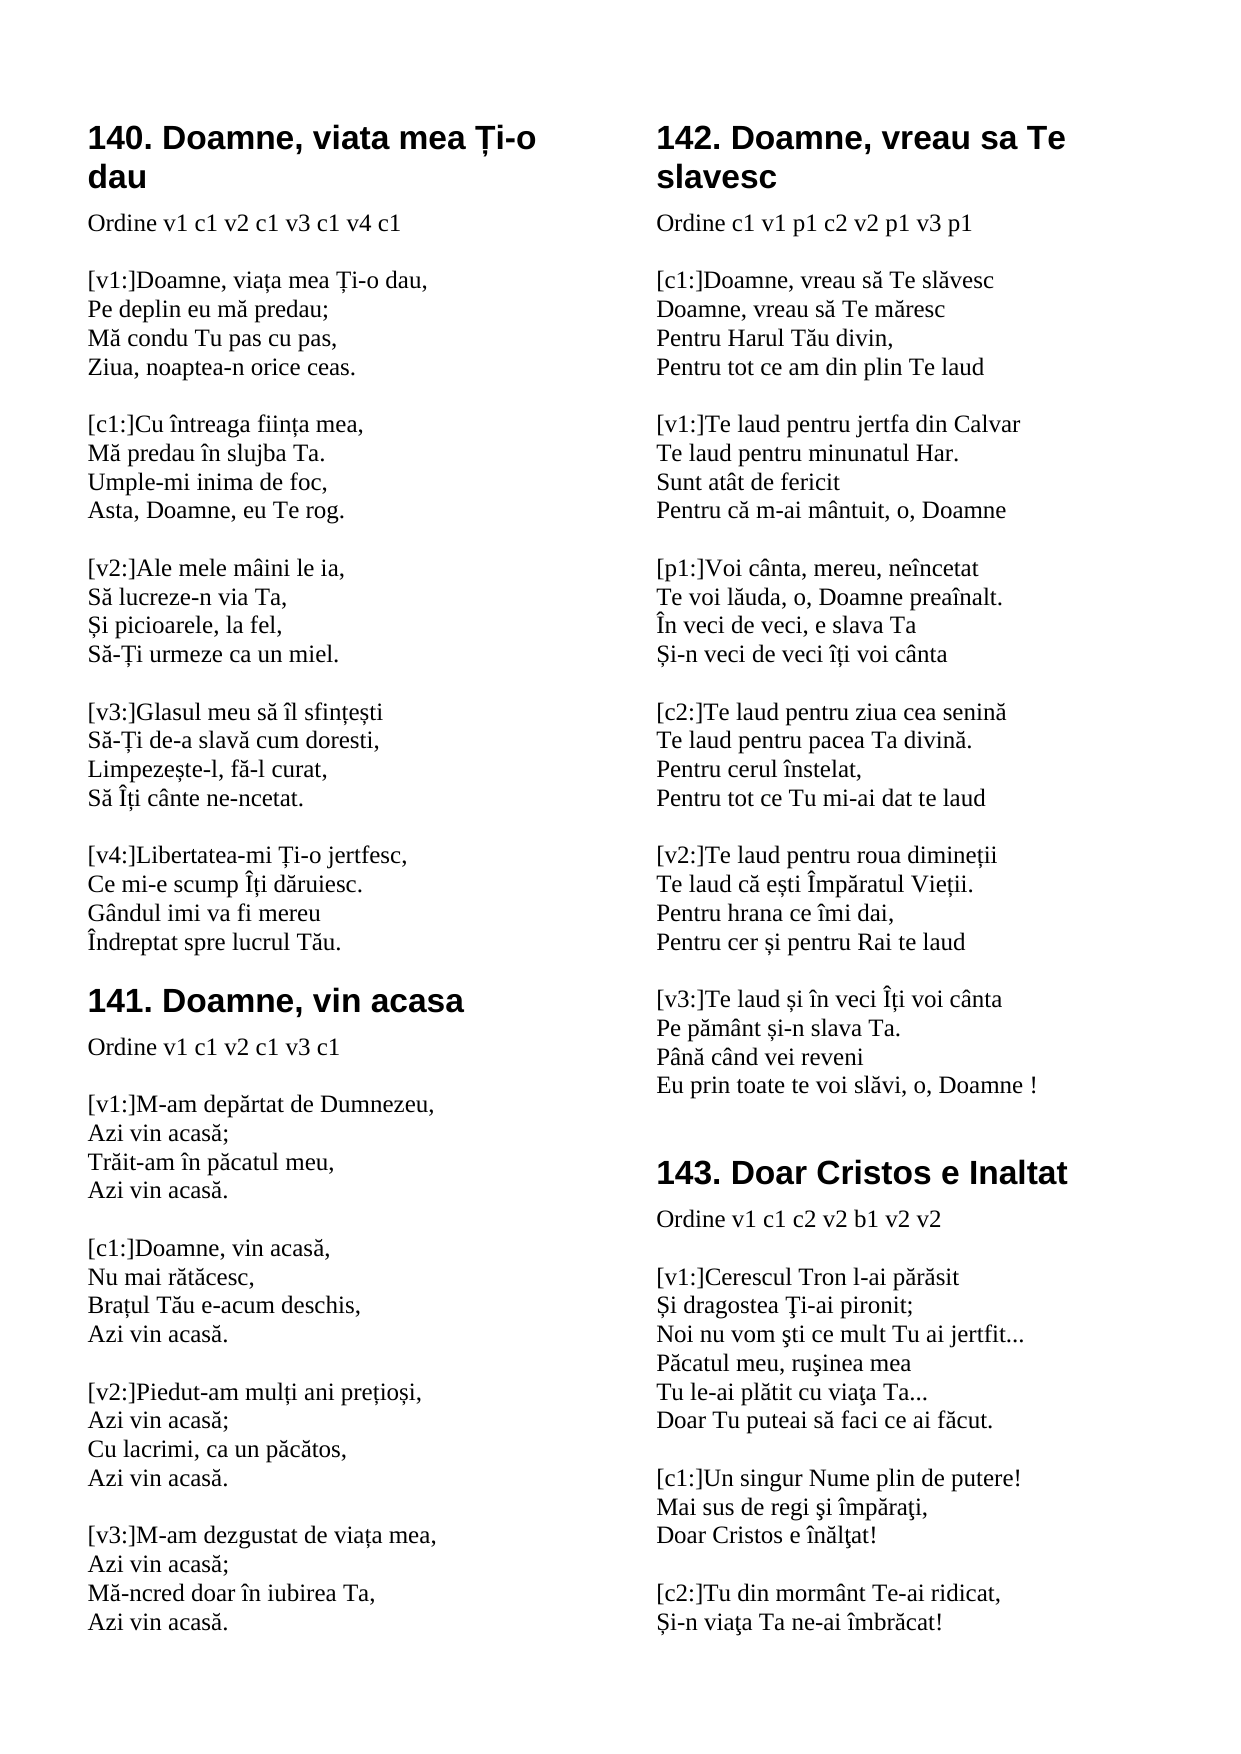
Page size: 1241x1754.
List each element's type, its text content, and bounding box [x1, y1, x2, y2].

subtitle 140. Doamne, viata mea Ți-o dau [87, 118, 597, 195]
subtitle 141. Doamne, vin acasa [87, 980, 597, 1019]
text Ordine v1 c1 v2 c1 v3 c1 v4 c1 [v1:]Doamne, viața mea Ți-o dau, Pe deplin eu mă predau; Mă condu Tu pas cu pas, Ziua, noaptea-n orice ceas. [c1:]Cu întreaga ființa mea, Mă predau în slujba Ta. Umple-mi inima de foc, Asta, Doamne, eu Te rog. [v2:]Ale mele mâini le ia, Să lucreze-n via Ta, Și picioarele, la fel, Să-Ți urmeze ca un miel. [v3:]Glasul meu să îl sfințești Să-Ți de-a slavă cum doresti, Limpezește-l, fă-l curat, Să Îți cânte ne-ncetat. [v4:]Libertatea-mi Ți-o jertfesc, Ce mi-e scump Îți dăruiesc. Gândul imi va fi mereu Îndreptat spre lucrul Tău. [87, 208, 597, 955]
subtitle 143. Doar Cristos e Inaltat [656, 1153, 1166, 1192]
text Ordine v1 c1 v2 c1 v3 c1 [v1:]M-am depărtat de Dumnezeu, Azi vin acasă; Trăit-am în păcatul meu, Azi vin acasă. [c1:]Doamne, vin acasă, Nu mai rătăcesc, Brațul Tău e-acum deschis, Azi vin acasă. [v2:]Piedut-am mulți ani prețioși, Azi vin acasă; Cu lacrimi, ca un păcătos, Azi vin acasă. [v3:]M-am dezgustat de viața mea, Azi vin acasă; Mă-ncred doar în iubirea Ta, Azi vin acasă. [87, 1032, 597, 1635]
subtitle 142. Doamne, vreau sa Te slavesc [656, 118, 1166, 195]
text Ordine c1 v1 p1 c2 v2 p1 v3 p1 [c1:]Doamne, vreau să Te slăvesc Doamne, vreau să Te măresc Pentru Harul Tău divin, Pentru tot ce am din plin Te laud [v1:]Te laud pentru jertfa din Calvar Te laud pentru minunatul Har. Sunt atât de fericit Pentru că m-ai mântuit, o, Doamne [p1:]Voi cânta, mereu, neîncetat Te voi lăuda, o, Doamne preaînalt. În veci de veci, e slava Ta Și-n veci de veci îți voi cânta [c2:]Te laud pentru ziua cea senină Te laud pentru pacea Ta divină. Pentru cerul înstelat, Pentru tot ce Tu mi-ai dat te laud [v2:]Te laud pentru roua dimineții Te laud că ești Împăratul Vieții. Pentru hrana ce îmi dai, Pentru cer și pentru Rai te laud [v3:]Te laud și în veci Îți voi cânta Pe pământ și-n slava Ta. Până când vei reveni Eu prin toate te voi slăvi, o, Doamne ! [656, 208, 1166, 1128]
text Ordine v1 c1 c2 v2 b1 v2 v2 [v1:]Cerescul Tron l-ai părăsit Și dragostea Ţi-ai pironit; Noi nu vom şti ce mult Tu ai jertfit... Păcatul meu, ruşinea mea Tu le-ai plătit cu viaţa Ta... Doar Tu puteai să faci ce ai făcut. [c1:]Un singur Nume plin de putere! Mai sus de regi şi împăraţi, Doar Cristos e înălţat! [c2:]Tu din mormânt Te-ai ridicat, Și-n viaţa Ta ne-ai îmbrăcat! [656, 1204, 1166, 1635]
